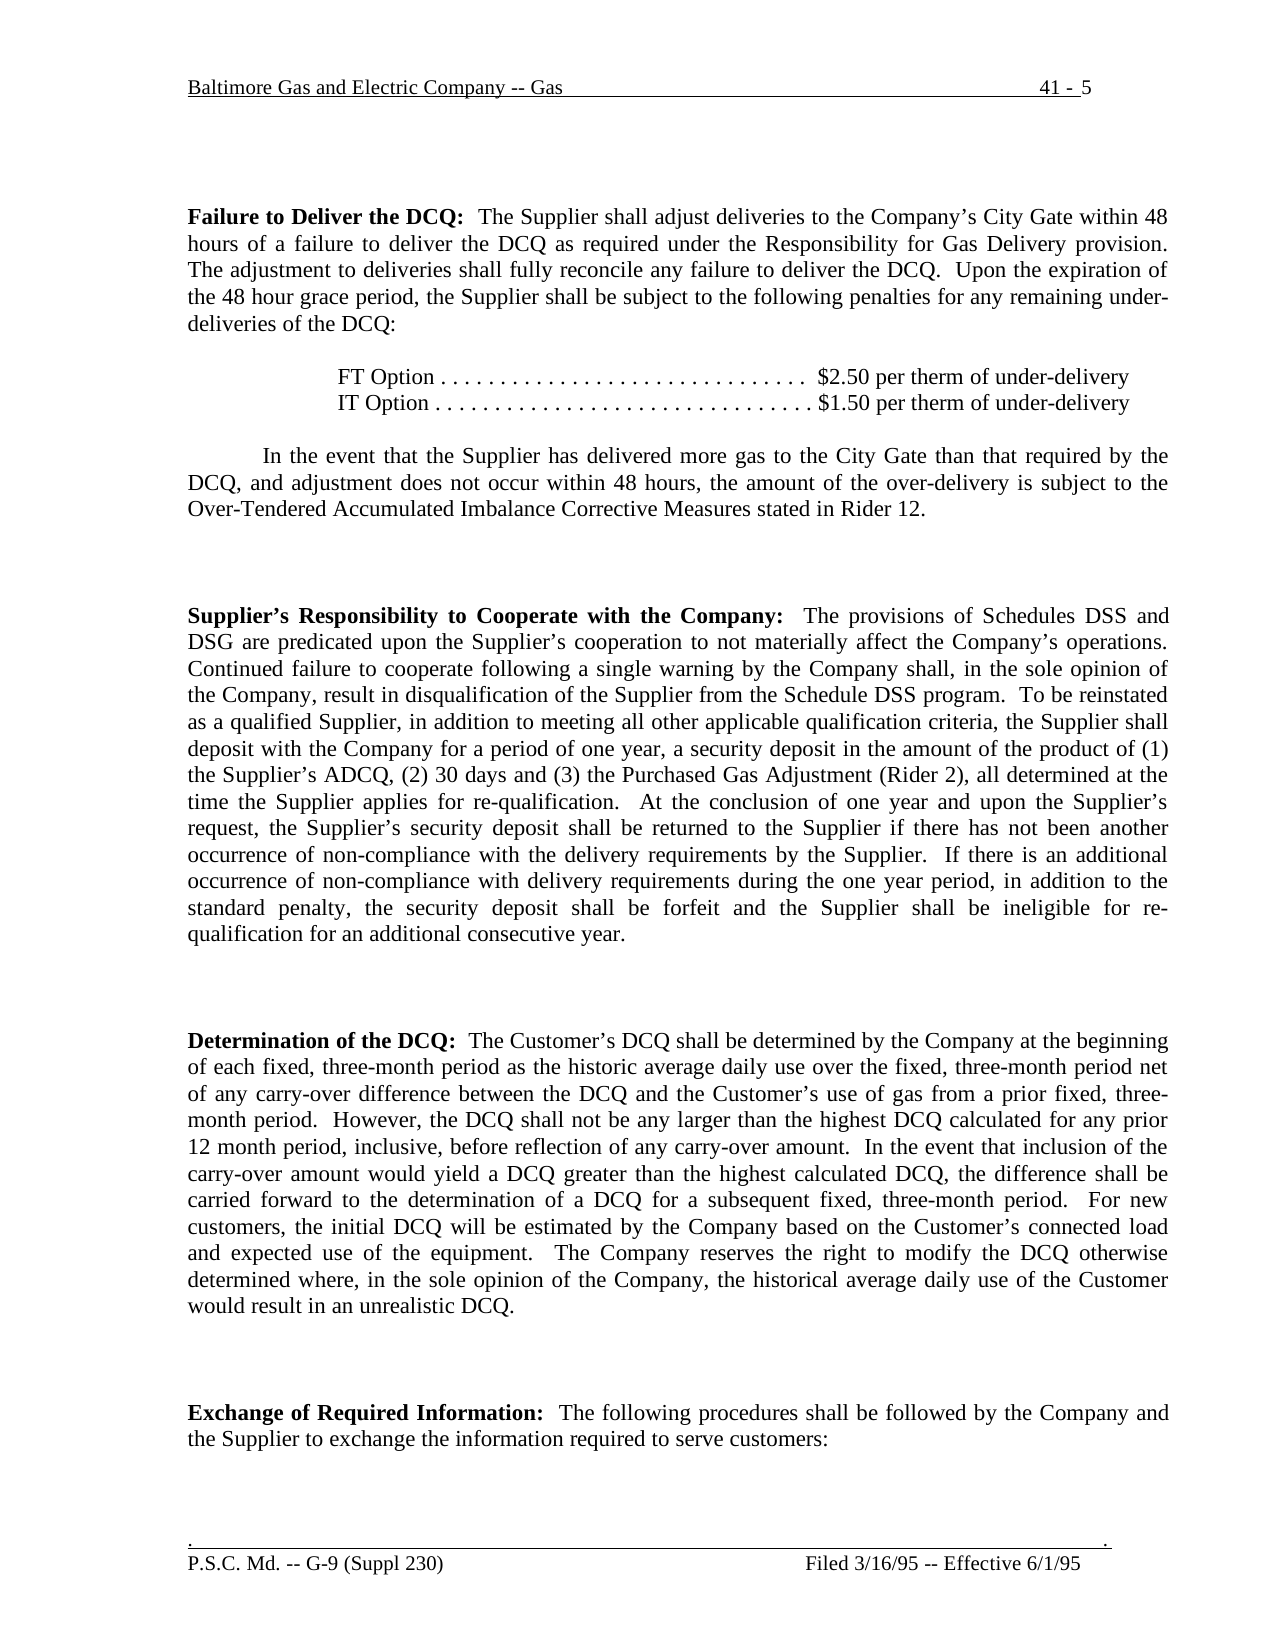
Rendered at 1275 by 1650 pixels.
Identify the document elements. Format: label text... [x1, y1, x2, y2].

text Failure to Deliver the DCQ: The Supplier shall adjust deliveries to the Company’s City Gate within 48 hours of a failure to deliver the DCQ as required under the Responsibility for Gas Delivery provision. The adjustment to deliveries shall fully reconcile any failure to deliver the DCQ. Upon the expiration of the 48 hour grace period, the Supplier shall be subject to the following penalties for any remaining under-deliveries of the DCQ: [187, 203, 1170, 336]
text Exchange of Required Information: The following procedures shall be followed by the Company and the Supplier to exchange the information required to serve customers: [187, 1398, 1170, 1452]
text Determination of the DCQ: The Customer’s DCQ shall be determined by the Company at the beginning of each fixed, three-month period as the historic average daily use over the fixed, three-month period net of any carry-over difference between the DCQ and the Customer’s use of gas from a prior fixed, three-month period. However, the DCQ shall not be any larger than the highest DCQ calculated for any prior 12 month period, inclusive, before reflection of any carry-over amount. In the event that inclusion of the carry-over amount would yield a DCQ greater than the highest calculated DCQ, the difference shall be carried forward to the determination of a DCQ for a subsequent fixed, three-month period. For new customers, the initial DCQ will be estimated by the Company based on the Customer’s connected load and expected use of the equipment. The Company reserves the right to modify the DCQ otherwise determined where, in the sole opinion of the Company, the historical average daily use of the Customer would result in an unrealistic DCQ. [187, 1027, 1170, 1319]
text IT Option . . . . . . . . . . . . . . . . . . . . . . . . . . . . . . . . $1.50 per therm of under-delivery [187, 389, 1170, 416]
text In the event that the Supplier has delivered more gas to the City Gate than that required by the DCQ, and adjustment does not occur within 48 hours, the amount of the over-delivery is subject to the Over-Tendered Accumulated Imbalance Corrective Measures stated in Rider 12. [187, 442, 1170, 522]
text FT Option . . . . . . . . . . . . . . . . . . . . . . . . . . . . . . . $2.50 per therm of under-delivery [187, 362, 1170, 389]
text Supplier’s Responsibility to Cooperate with the Company: The provisions of Schedules DSS and DSG are predicated upon the Supplier’s cooperation to not materially affect the Company’s operations. Continued failure to cooperate following a single warning by the Company shall, in the sole opinion of the Company, result in disqualification of the Supplier from the Schedule DSS program. To be reinstated as a qualified Supplier, in addition to meeting all other applicable qualification criteria, the Supplier shall deposit with the Company for a period of one year, a security deposit in the amount of the product of (1) the Supplier’s ADCQ, (2) 30 days and (3) the Purchased Gas Adjustment (Rider 2), all determined at the time the Supplier applies for re-qualification. At the conclusion of one year and upon the Supplier’s request, the Supplier’s security deposit shall be returned to the Supplier if there has not been another occurrence of non-compliance with the delivery requirements by the Supplier. If there is an additional occurrence of non-compliance with delivery requirements during the one year period, in addition to the standard penalty, the security deposit shall be forfeit and the Supplier shall be ineligible for re-qualification for an additional consecutive year. [187, 602, 1170, 947]
